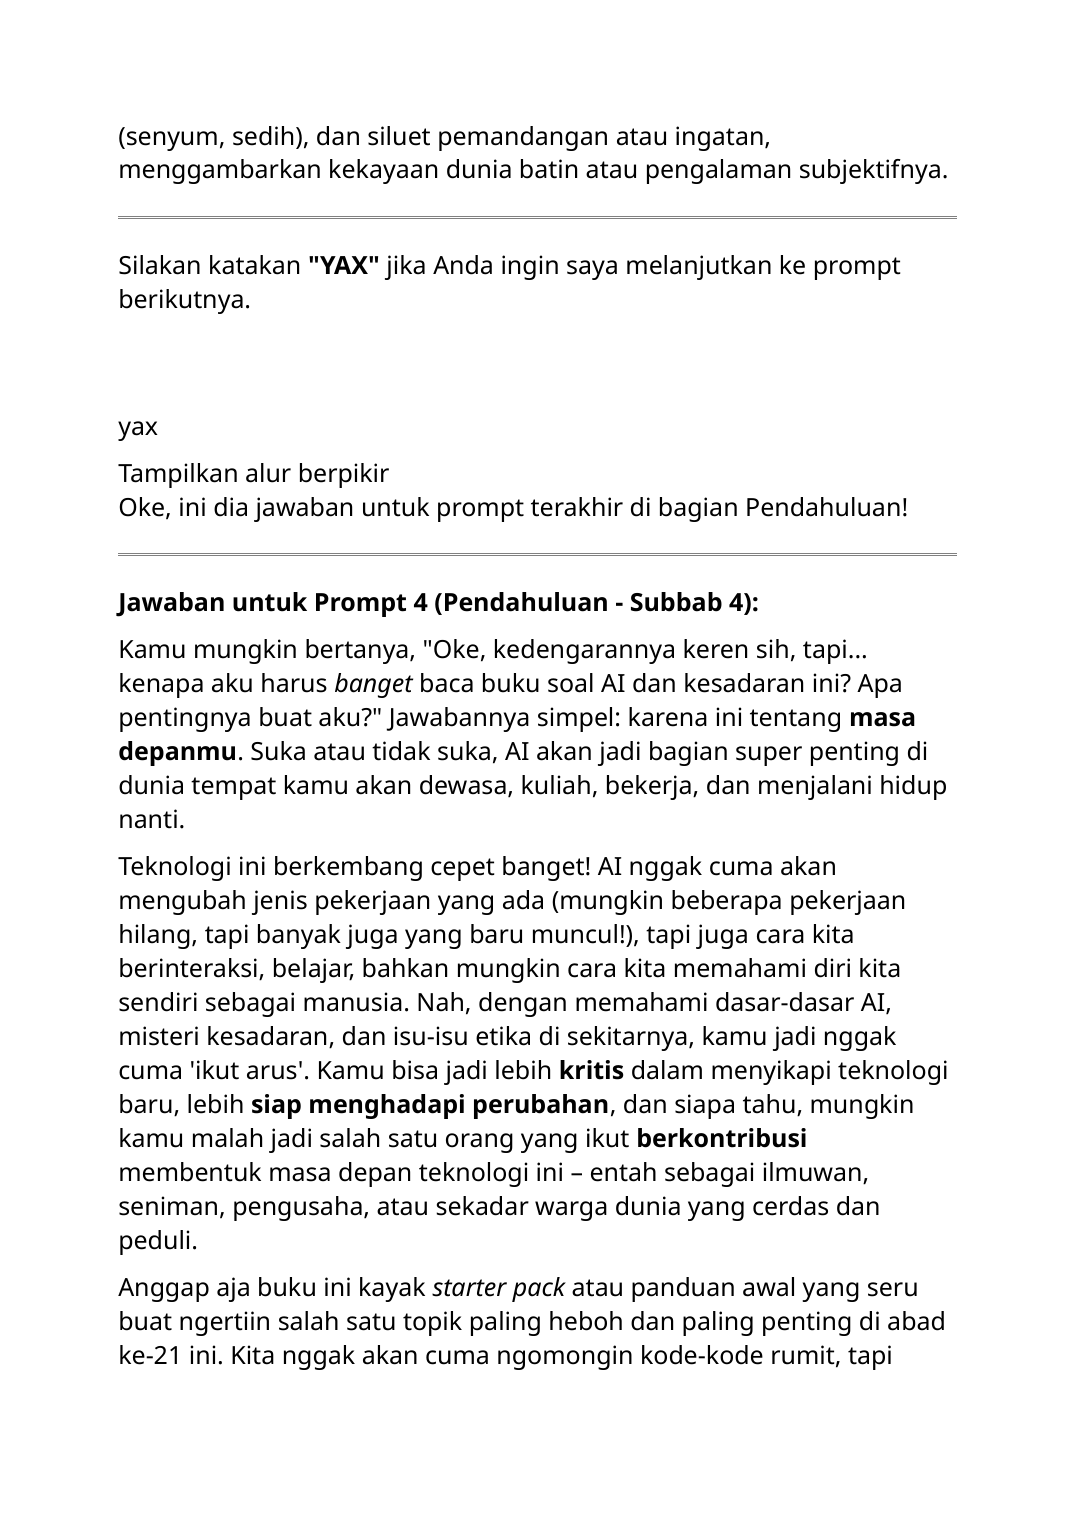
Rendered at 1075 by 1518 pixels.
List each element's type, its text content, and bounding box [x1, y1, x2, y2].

text (senyum, sedih), dan siluet pemandangan atau ingatan, menggambarkan kekayaan dunia batin atau pengalaman subjektifnya. [118, 118, 957, 186]
text Oke, ini dia jawaban untuk prompt terakhir di bagian Pendahuluan! [118, 489, 957, 523]
text Anggap aja buku ini kayak starter pack atau panduan awal yang seru buat ngertiin salah satu topik paling heboh dan paling penting di abad ke-21 ini. Kita nggak akan cuma ngomongin kode-kode rumit, tapi [118, 1269, 957, 1372]
text Tampilkan alur berpikir [118, 455, 957, 489]
text Jawaban untuk Prompt 4 (Pendahuluan - Subbab 4): [118, 585, 957, 619]
text Silakan katakan "YAX" jika Anda ingin saya melanjutkan ke prompt berikutnya. [118, 248, 957, 316]
text yax [118, 409, 957, 443]
text Teknologi ini berkembang cepet banget! AI nggak cuma akan mengubah jenis pekerjaan yang ada (mungkin beberapa pekerjaan hilang, tapi banyak juga yang baru muncul!), tapi juga cara kita berinteraksi, belajar, bahkan mungkin cara kita memahami diri kita sendiri sebagai manusia. Nah, dengan memahami dasar-dasar AI, misteri kesadaran, dan isu-isu etika di sekitarnya, kamu jadi nggak cuma 'ikut arus'. Kamu bisa jadi lebih kritis dalam menyikapi teknologi baru, lebih siap menghadapi perubahan, dan siapa tahu, mungkin kamu malah jadi salah satu orang yang ikut berkontribusi membentuk masa depan teknologi ini – entah sebagai ilmuwan, seniman, pengusaha, atau sekadar warga dunia yang cerdas dan peduli. [118, 848, 957, 1257]
text Kamu mungkin bertanya, "Oke, kedengarannya keren sih, tapi... kenapa aku harus banget baca buku soal AI dan kesadaran ini? Apa pentingnya buat aku?" Jawabannya simpel: karena ini tentang masa depanmu. Suka atau tidak suka, AI akan jadi bagian super penting di dunia tempat kamu akan dewasa, kuliah, bekerja, dan menjalani hidup nanti. [118, 631, 957, 836]
